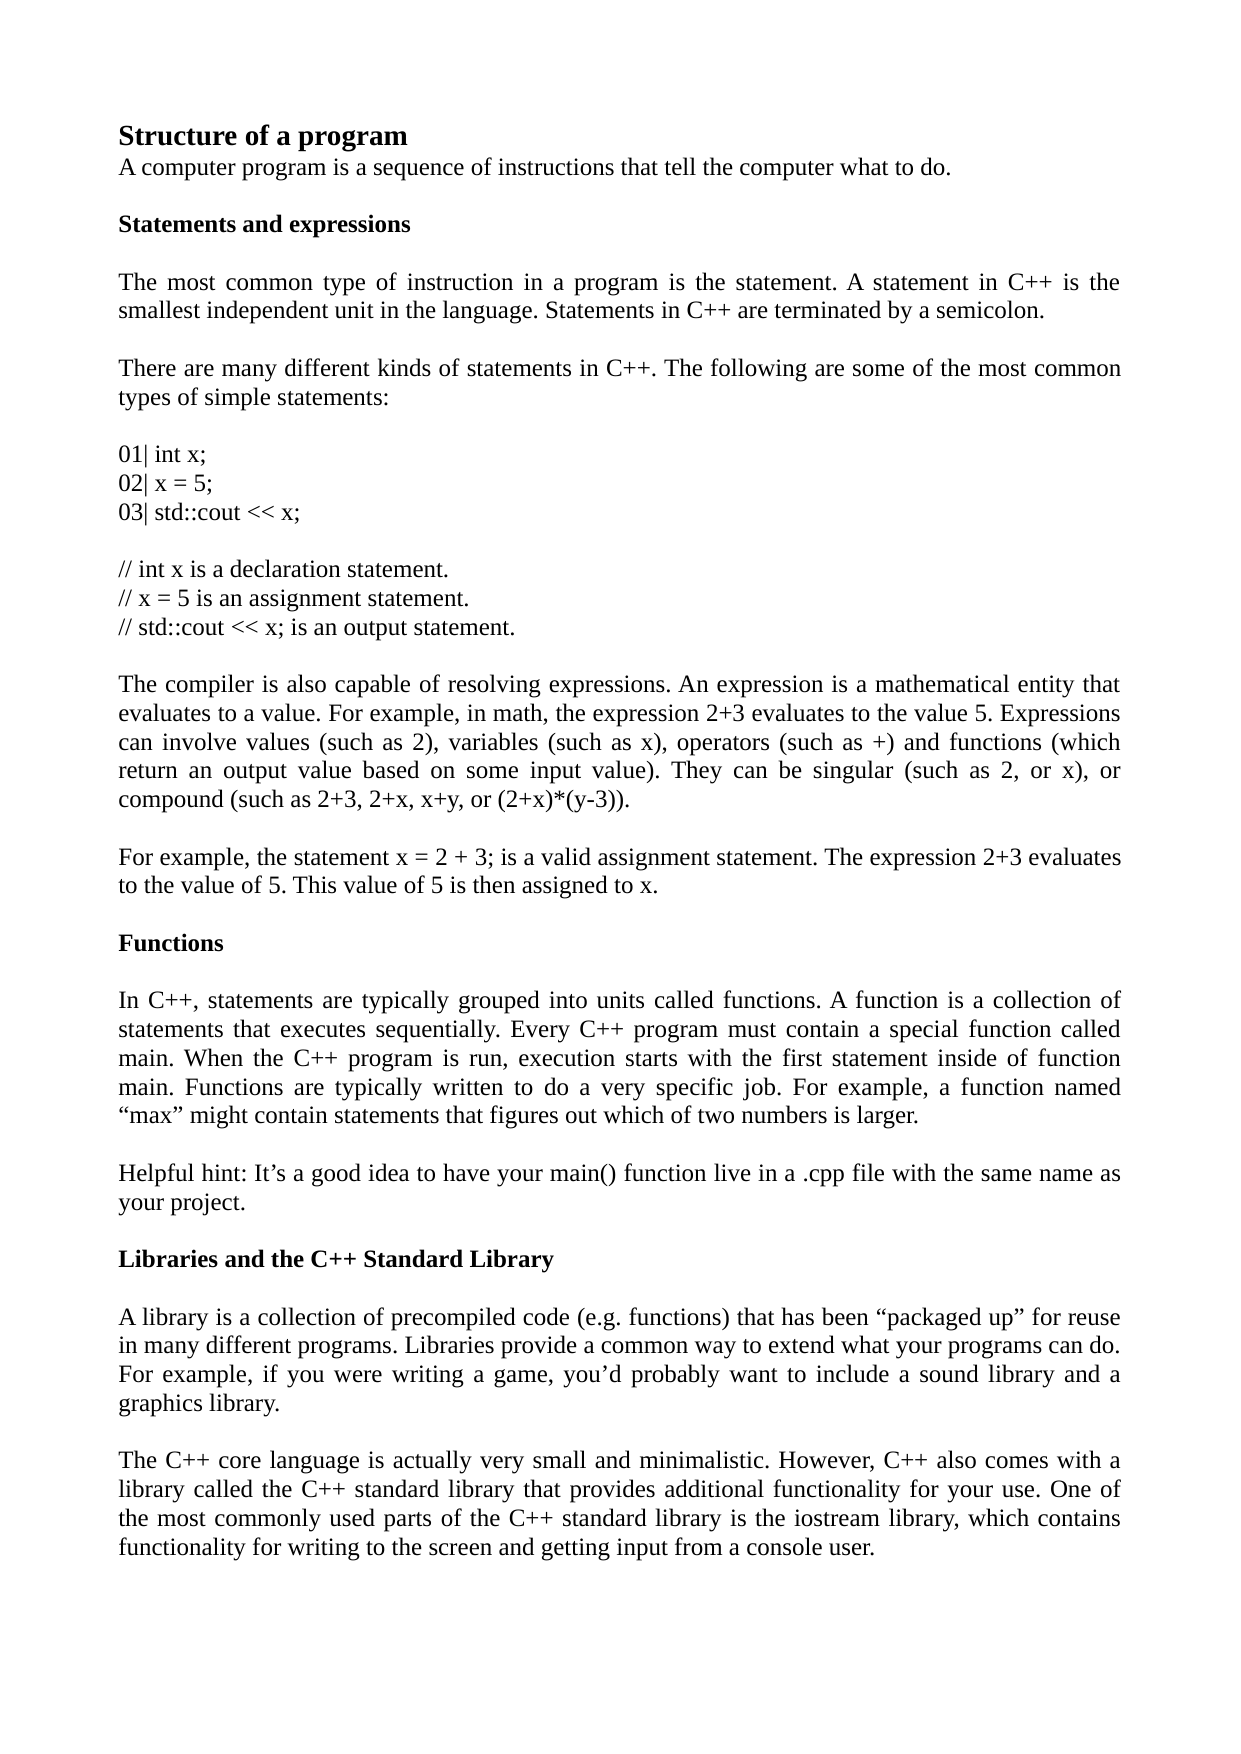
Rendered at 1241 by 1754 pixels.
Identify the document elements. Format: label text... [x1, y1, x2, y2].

text // int x is a declaration statement. [118, 554, 1122, 583]
text A computer program is a sequence of instructions that tell the computer what to do. [118, 152, 1122, 180]
text The C++ core language is actually very small and minimalistic. However, C++ also comes with a library called the C++ standard library that provides additional functionality for your use. One of the most commonly used parts of the C++ standard library is the iostream library, which contains functionality for writing to the screen and getting input from a console user. [118, 1445, 1122, 1560]
text In C++, statements are typically grouped into units called functions. A function is a collection of statements that executes sequentially. Every C++ program must contain a special function called main. When the C++ program is run, execution starts with the first statement inside of function main. Functions are typically written to do a very specific job. For example, a function named “max” might contain statements that figures out which of two numbers is larger. [118, 985, 1122, 1129]
text 03| std::cout << x; [118, 497, 1122, 525]
text Statements and expressions [118, 209, 1122, 238]
text There are many different kinds of statements in C++. The following are some of the most common types of simple statements: [118, 353, 1122, 410]
text A library is a collection of precompiled code (e.g. functions) that has been “packaged up” for reuse in many different programs. Libraries provide a common way to extend what your programs can do. For example, if you were writing a game, you’d probably want to include a sound library and a graphics library. [118, 1302, 1122, 1417]
text Helpful hint: It’s a good idea to have your main() function live in a .cpp file with the same name as your project. [118, 1158, 1122, 1215]
text 02| x = 5; [118, 468, 1122, 497]
text The most common type of instruction in a program is the statement. A statement in C++ is the smallest independent unit in the language. Statements in C++ are terminated by a semicolon. [118, 267, 1122, 324]
text // std::cout << x; is an output statement. [118, 612, 1122, 640]
text 01| int x; [118, 439, 1122, 468]
text // x = 5 is an assignment statement. [118, 583, 1122, 612]
text The compiler is also capable of resolving expressions. An expression is a mathematical entity that evaluates to a value. For example, in math, the expression 2+3 evaluates to the value 5. Expressions can involve values (such as 2), variables (such as x), operators (such as +) and functions (which return an output value based on some input value). They can be singular (such as 2, or x), or compound (such as 2+3, 2+x, x+y, or (2+x)*(y-3)). [118, 669, 1122, 813]
text Functions [118, 928, 1122, 957]
text For example, the statement x = 2 + 3; is a valid assignment statement. The expression 2+3 evaluates to the value of 5. This value of 5 is then assigned to x. [118, 842, 1122, 899]
text Structure of a program [118, 118, 1122, 152]
text Libraries and the C++ Standard Library [118, 1244, 1122, 1273]
